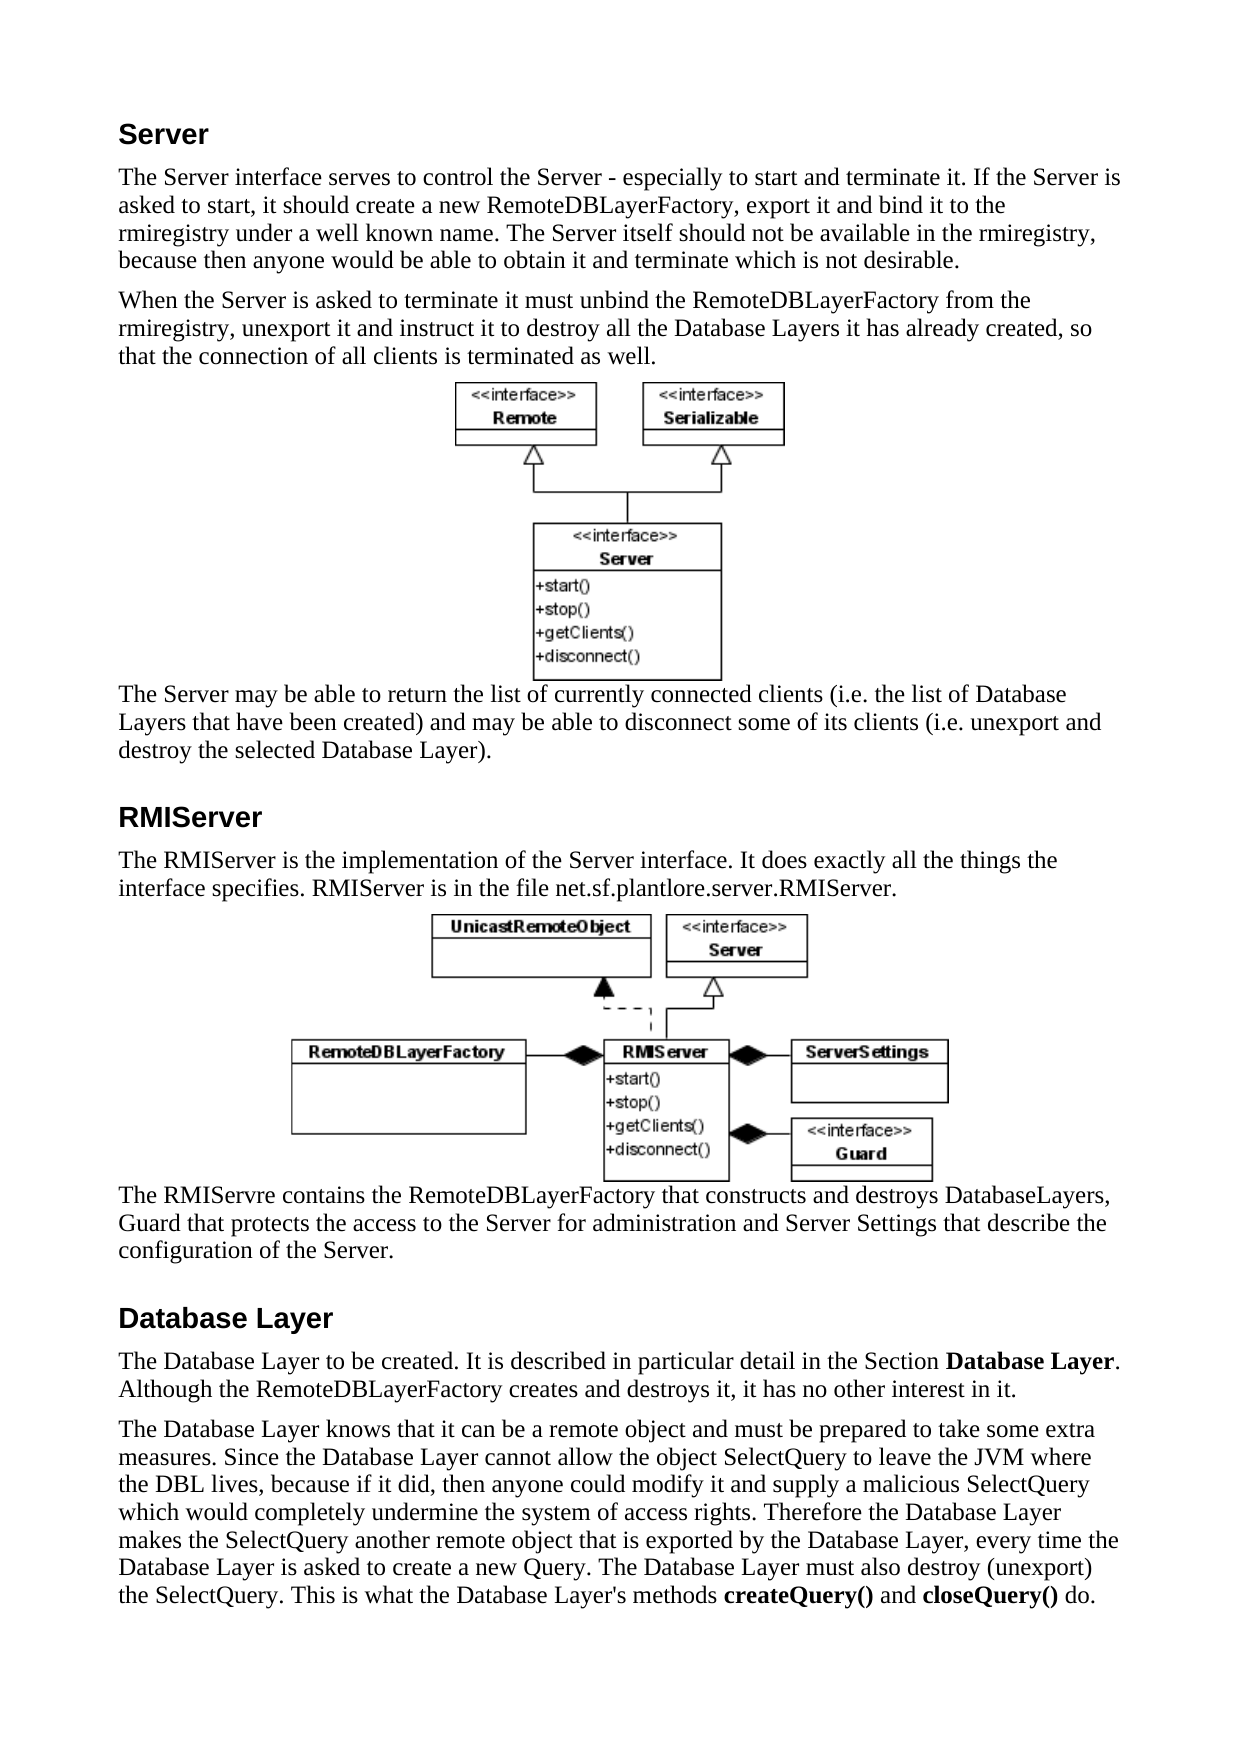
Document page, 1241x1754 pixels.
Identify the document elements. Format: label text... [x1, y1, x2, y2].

subtitle RMIServer [118, 801, 1122, 834]
subtitle Database Layer [118, 1302, 1122, 1334]
picture [455, 382, 785, 681]
text The RMIServre contains the RemoteDBLayerFactory that constructs and destroys DatabaseLayers, Guard that protects the access to the Server for administration and Server Settings that describe the configuration of the Server. [118, 914, 1122, 1264]
text The RMIServer is the implementation of the Server interface. It does exactly all the things the interface specifies. RMIServer is in the file net.sf.plantlore.server.RMIServer. [118, 846, 1122, 902]
text The Database Layer to be created. It is described in particular detail in the Section Database Layer. Although the RemoteDBLayerFactory creates and destroys it, it has no other interest in it. [118, 1347, 1122, 1402]
picture [291, 914, 949, 1182]
text When the Server is asked to terminate it must unbind the RemoteDBLayerFactory from the rmiregistry, unexport it and instruct it to destroy all the Database Layers it has already created, so that the connection of all clients is terminated as well. [118, 287, 1122, 370]
subtitle Server [118, 118, 1122, 151]
text The Server may be able to return the list of currently connected clients (i.e. the list of Database Layers that have been created) and may be able to disconnect some of its clients (i.e. unexport and destroy the selected Database Layer). [118, 382, 1122, 764]
text The Database Layer knows that it can be a remote object and must be prepared to take some extra measures. Since the Database Layer cannot allow the object SelectQuery to leave the JVM where the DBL lives, because if it did, then anyone could modify it and supply a malicious SelectQuery which would completely undermine the system of access rights. Therefore the Database Layer makes the SelectQuery another remote object that is exported by the Database Layer, every time the Database Layer is asked to create a new Query. The Database Layer must also destroy (unexport) the SelectQuery. This is what the Database Layer's methods createQuery() and closeQuery() do. [118, 1415, 1122, 1609]
text The Server interface serves to control the Server - especially to start and terminate it. If the Server is asked to start, it should create a new RemoteDBLayerFactory, export it and bind it to the rmiregistry under a well known name. The Server itself should not be available in the rmiregistry, because then anyone would be able to obtain it and terminate which is not desirable. [118, 163, 1122, 274]
